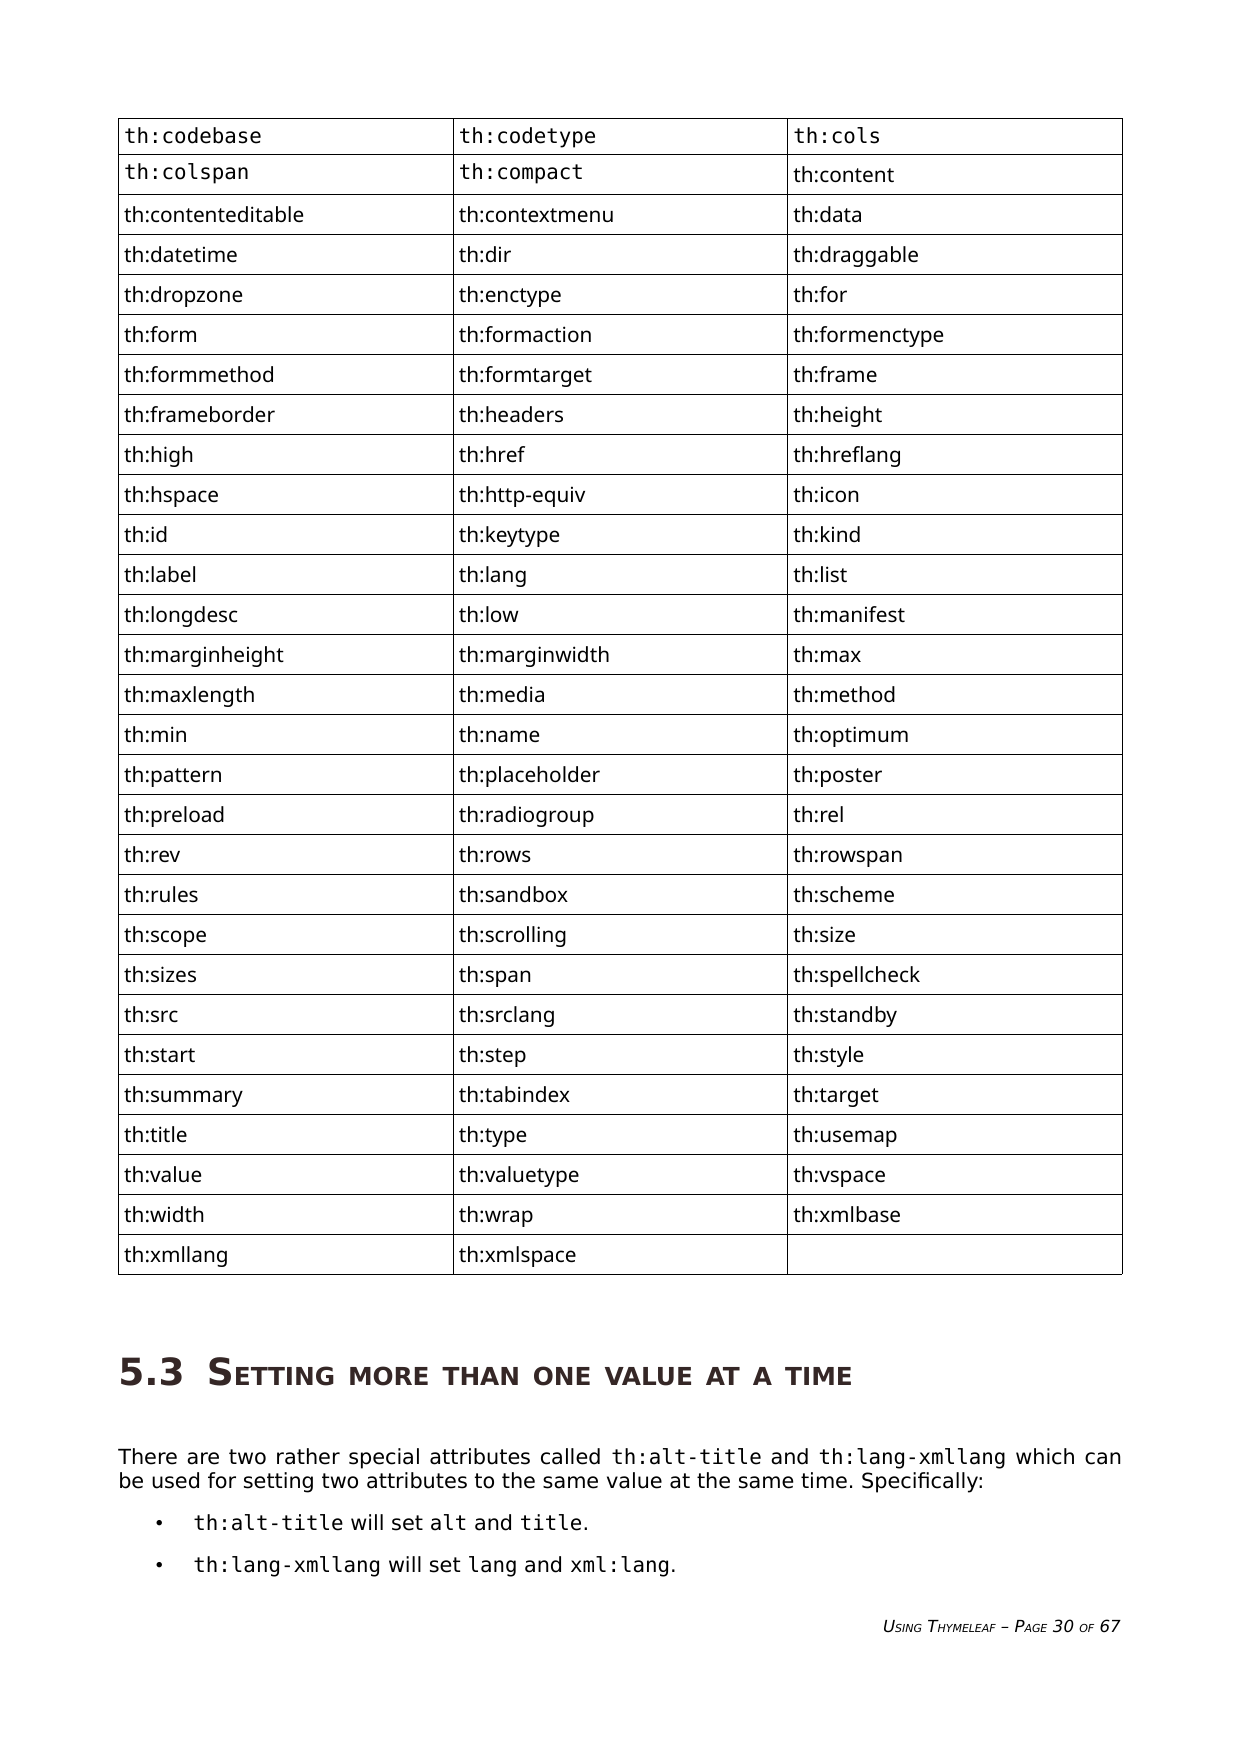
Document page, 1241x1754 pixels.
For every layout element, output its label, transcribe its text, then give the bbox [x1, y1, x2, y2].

table_cell th:cols [788, 119, 1122, 154]
table_cell th:xmlspace [454, 1235, 787, 1274]
table_cell th:hreflang [788, 435, 1122, 474]
table_cell th:xmlbase [788, 1195, 1122, 1234]
table_cell th:vspace [788, 1155, 1122, 1194]
table_cell th:data [788, 195, 1122, 234]
table_cell th:icon [788, 475, 1122, 514]
table_cell th:size [788, 915, 1122, 954]
table_cell th:maxlength [119, 675, 453, 714]
table_cell th:low [454, 595, 787, 634]
table_cell th:frame [788, 355, 1122, 394]
table_cell th:title [119, 1115, 453, 1154]
table_cell th:http-equiv [454, 475, 787, 514]
table_cell th:codebase [119, 119, 453, 154]
table_cell th:contextmenu [454, 195, 787, 234]
table_cell th:type [454, 1115, 787, 1154]
table_cell th:frameborder [119, 395, 453, 434]
table_cell th:kind [788, 515, 1122, 554]
list th:alt-title will set alt and title. [156, 1511, 1122, 1535]
table_cell th:placeholder [454, 755, 787, 794]
table_cell th:formmethod [119, 355, 453, 394]
table_cell th:rules [119, 875, 453, 914]
table_cell th:form [119, 315, 453, 354]
table_cell th:dir [454, 235, 787, 274]
table_cell th:srclang [454, 995, 787, 1034]
table_cell th:enctype [454, 275, 787, 314]
table_cell th:summary [119, 1075, 453, 1114]
table_cell th:label [119, 555, 453, 594]
table_cell th:radiogroup [454, 795, 787, 834]
table_cell th:step [454, 1035, 787, 1074]
table_cell th:src [119, 995, 453, 1034]
table_cell th:rev [119, 835, 453, 874]
table_cell th:min [119, 715, 453, 754]
table_cell th:start [119, 1035, 453, 1074]
subtitle Setting more than one value at a time [118, 1351, 1122, 1394]
table_cell th:dropzone [119, 275, 453, 314]
table_cell th:high [119, 435, 453, 474]
table_cell th:max [788, 635, 1122, 674]
table_cell th:datetime [119, 235, 453, 274]
table_cell th:headers [454, 395, 787, 434]
table_cell th:keytype [454, 515, 787, 554]
table_cell th:for [788, 275, 1122, 314]
table_cell th:rows [454, 835, 787, 874]
table_cell th:compact [454, 155, 787, 194]
table_cell th:width [119, 1195, 453, 1234]
table_cell th:scope [119, 915, 453, 954]
table_cell th:lang [454, 555, 787, 594]
table_cell th:manifest [788, 595, 1122, 634]
table_cell th:scrolling [454, 915, 787, 954]
table_cell th:sizes [119, 955, 453, 994]
table_cell th:rel [788, 795, 1122, 834]
table_cell th:method [788, 675, 1122, 714]
table_cell th:contenteditable [119, 195, 453, 234]
table_cell th:xmllang [119, 1235, 453, 1274]
table_cell th:content [788, 155, 1122, 194]
table_cell th:longdesc [119, 595, 453, 634]
table_cell th:marginheight [119, 635, 453, 674]
table_cell th:optimum [788, 715, 1122, 754]
table_cell th:usemap [788, 1115, 1122, 1154]
table_cell th:rowspan [788, 835, 1122, 874]
table_cell th:poster [788, 755, 1122, 794]
table_cell th:wrap [454, 1195, 787, 1234]
table_cell th:id [119, 515, 453, 554]
table_cell th:colspan [119, 155, 453, 194]
table_cell th:valuetype [454, 1155, 787, 1194]
table_cell th:formenctype [788, 315, 1122, 354]
table_cell th:height [788, 395, 1122, 434]
table_cell th:href [454, 435, 787, 474]
table_cell th:formtarget [454, 355, 787, 394]
table_cell th:style [788, 1035, 1122, 1074]
table_cell th:codetype [454, 119, 787, 154]
table_cell th:spellcheck [788, 955, 1122, 994]
list th:lang-xmllang will set lang and xml:lang. [156, 1553, 1122, 1577]
text There are two rather special attributes called th:alt-title and th:lang-xmllang which can be used for setting two attributes to the same value at the same time. Specifically: [118, 1445, 1122, 1493]
table_cell th:hspace [119, 475, 453, 514]
table_cell th:sandbox [454, 875, 787, 914]
table_cell th:marginwidth [454, 635, 787, 674]
table_cell th:pattern [119, 755, 453, 794]
table_cell th:tabindex [454, 1075, 787, 1114]
table_cell th:name [454, 715, 787, 754]
table_cell th:draggable [788, 235, 1122, 274]
table_cell th:target [788, 1075, 1122, 1114]
table_cell th:list [788, 555, 1122, 594]
table_cell th:scheme [788, 875, 1122, 914]
table_cell th:preload [119, 795, 453, 834]
table_cell th:media [454, 675, 787, 714]
table_cell th:standby [788, 995, 1122, 1034]
table_cell [788, 1235, 1122, 1274]
table_cell th:formaction [454, 315, 787, 354]
table_cell th:span [454, 955, 787, 994]
table_cell th:value [119, 1155, 453, 1194]
